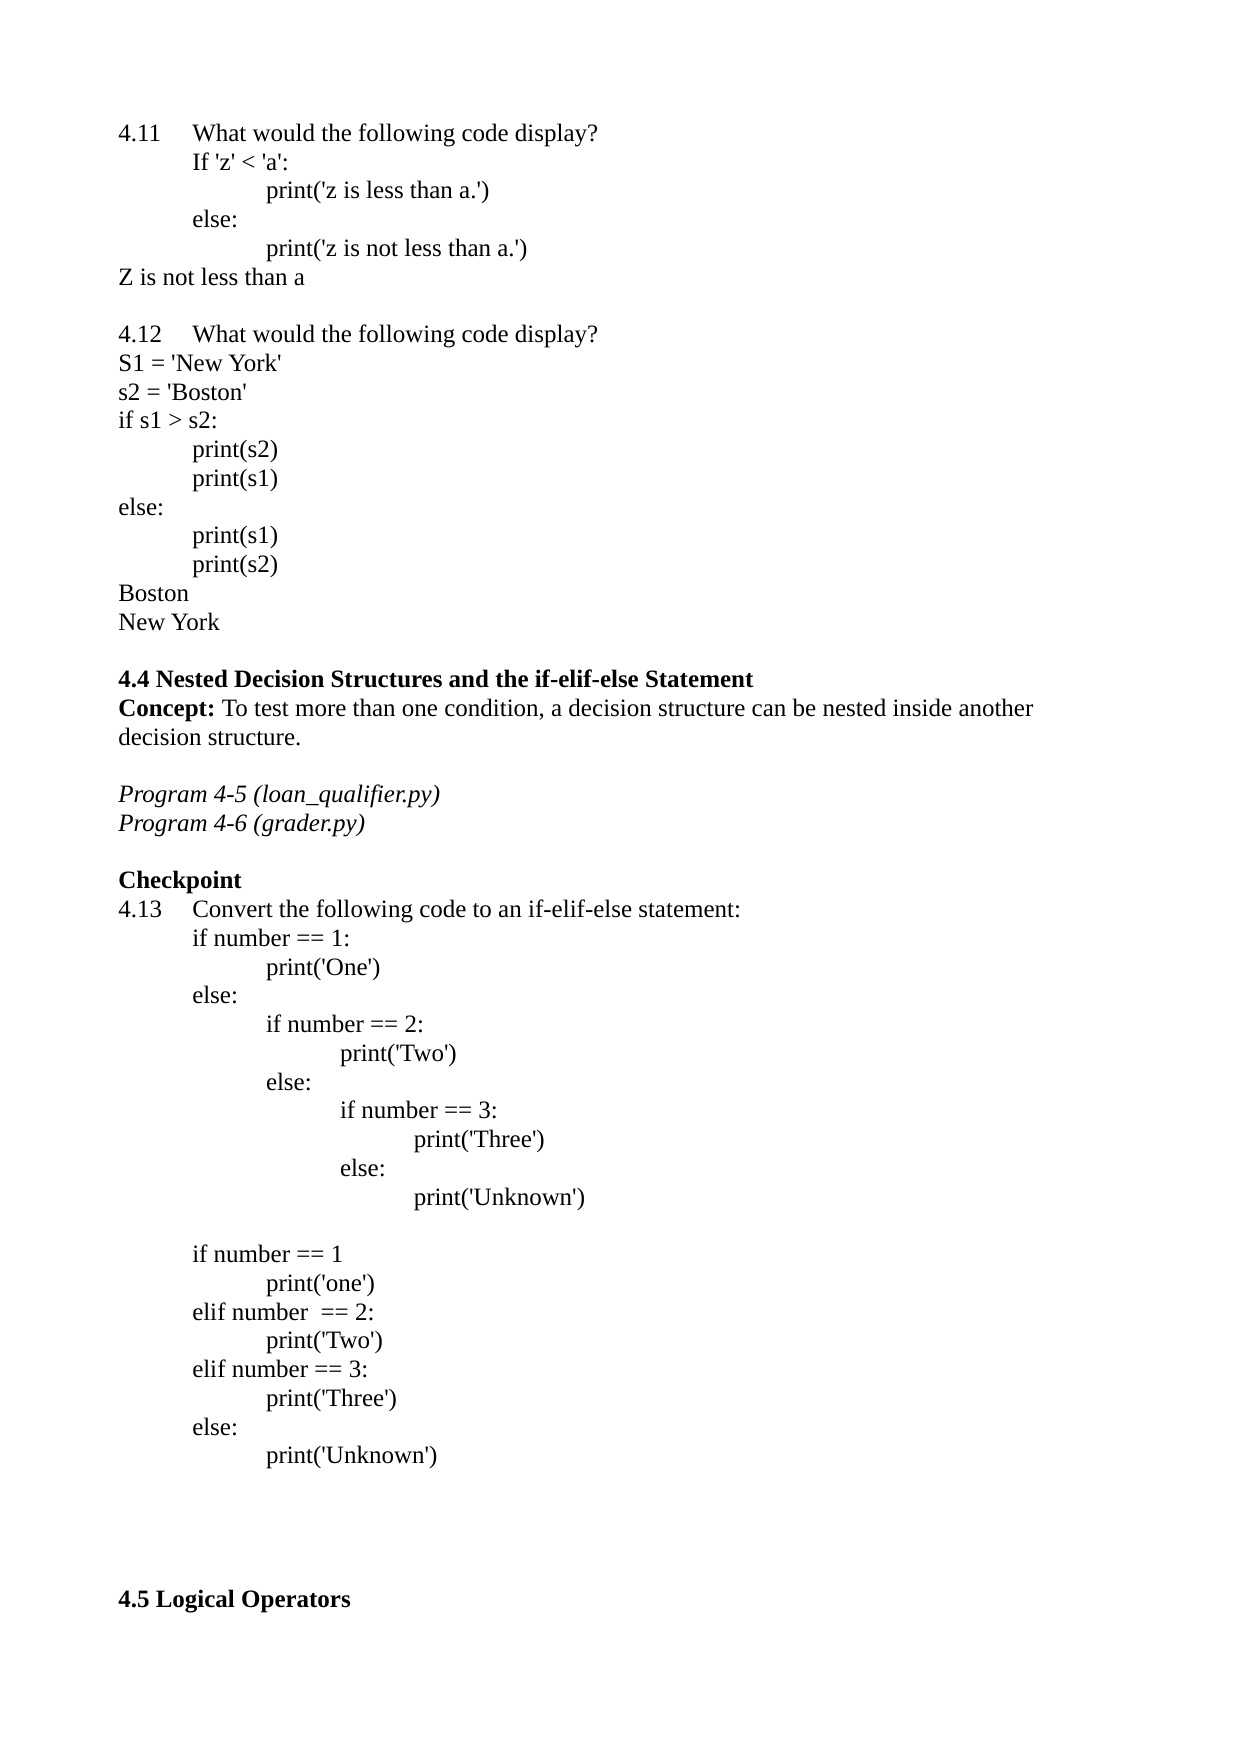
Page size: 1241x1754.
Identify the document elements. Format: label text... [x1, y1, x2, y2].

text 4.5 Logical Operators [118, 1584, 1122, 1613]
text 4.11 What would the following code display? [118, 118, 1122, 147]
text Program 4-5 (loan_qualifier.py) [118, 779, 1122, 808]
text New York [118, 607, 1122, 636]
text S1 = 'New York' [118, 348, 1122, 377]
text print('z is less than a.') [118, 176, 1122, 204]
text else: [118, 204, 1122, 233]
text if number == 3: [118, 1096, 1122, 1124]
text if number == 1 [118, 1239, 1122, 1268]
text print(s1) [118, 521, 1122, 549]
text elif number == 3: [118, 1354, 1122, 1383]
text Program 4-6 (grader.py) [118, 808, 1122, 837]
text Checkpoint [118, 866, 1122, 894]
text print(s2) [118, 549, 1122, 578]
text print(s2) [118, 434, 1122, 463]
text print('One') [118, 952, 1122, 981]
text print('one') [118, 1268, 1122, 1297]
text if number == 1: [118, 923, 1122, 952]
text else: [118, 492, 1122, 521]
text else: [118, 1412, 1122, 1441]
text Boston [118, 578, 1122, 607]
text If 'z' < 'a': [118, 147, 1122, 176]
text 4.4 Nested Decision Structures and the if-elif-else Statement [118, 664, 1122, 693]
text print('Unknown') [118, 1182, 1122, 1211]
text if s1 > s2: [118, 406, 1122, 434]
text 4.12 What would the following code display? [118, 319, 1122, 348]
text elif number == 2: [118, 1297, 1122, 1326]
text s2 = 'Boston' [118, 377, 1122, 406]
text 4.13 Convert the following code to an if-elif-else statement: [118, 894, 1122, 923]
text else: [118, 1067, 1122, 1096]
text Concept: To test more than one condition, a decision structure can be nested inside another decision structure. [118, 693, 1122, 751]
text print('Two') [118, 1038, 1122, 1067]
text print('Three') [118, 1383, 1122, 1412]
text print('z is not less than a.') [118, 233, 1122, 262]
text if number == 2: [118, 1009, 1122, 1038]
text print('Unknown') [118, 1441, 1122, 1469]
text print('Three') [118, 1124, 1122, 1153]
text else: [118, 981, 1122, 1009]
text Z is not less than a [118, 262, 1122, 291]
text else: [118, 1153, 1122, 1182]
text print('Two') [118, 1326, 1122, 1354]
text print(s1) [118, 463, 1122, 492]
